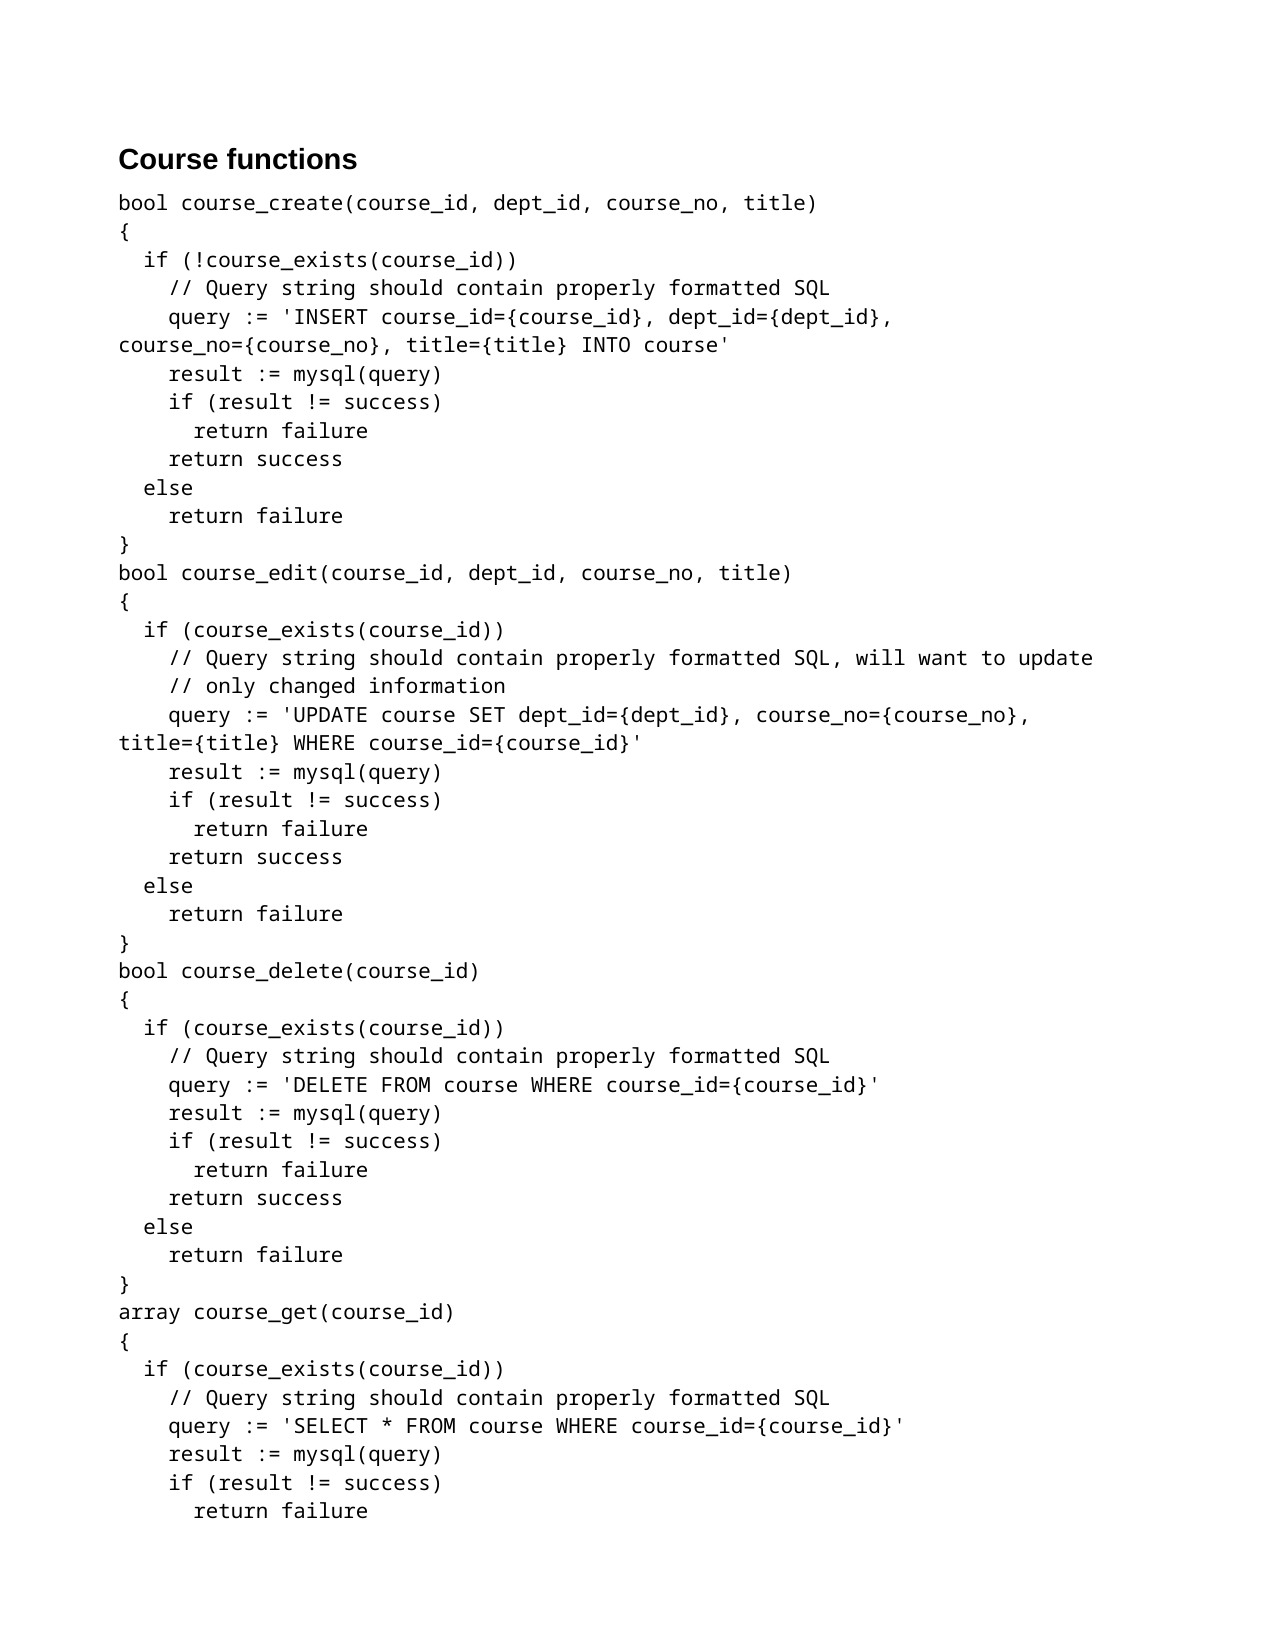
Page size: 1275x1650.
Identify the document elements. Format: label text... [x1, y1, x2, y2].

text // Query string should contain properly formatted SQL [118, 1383, 1157, 1411]
text else [118, 871, 1157, 899]
text return failure [118, 416, 1157, 444]
text if (course_exists(course_id)) [118, 615, 1157, 643]
text if (result != success) [118, 785, 1157, 814]
text if (course_exists(course_id)) [118, 1013, 1157, 1041]
text query := 'INSERT course_id={course_id}, dept_id={dept_id}, course_no={course_no}, title={title} INTO course' [118, 302, 1157, 359]
text if (course_exists(course_id)) [118, 1354, 1157, 1383]
text if (!course_exists(course_id)) [118, 245, 1157, 273]
text query := 'DELETE FROM course WHERE course_id={course_id}' [118, 1070, 1157, 1098]
text result := mysql(query) [118, 1439, 1157, 1468]
text } [118, 529, 1157, 558]
text query := 'SELECT * FROM course WHERE course_id={course_id}' [118, 1411, 1157, 1439]
text if (result != success) [118, 387, 1157, 416]
text // only changed information [118, 672, 1157, 700]
text return failure [118, 899, 1157, 928]
text } [118, 928, 1157, 956]
text return failure [118, 814, 1157, 842]
text // Query string should contain properly formatted SQL [118, 273, 1157, 302]
text return failure [118, 501, 1157, 529]
text return failure [118, 1240, 1157, 1269]
text return success [118, 842, 1157, 871]
text { [118, 984, 1157, 1013]
text return success [118, 444, 1157, 473]
text result := mysql(query) [118, 1098, 1157, 1127]
text bool course_edit(course_id, dept_id, course_no, title) [118, 558, 1157, 586]
text else [118, 473, 1157, 501]
text bool course_delete(course_id) [118, 956, 1157, 984]
subtitle Course functions [118, 143, 1157, 176]
text array course_get(course_id) [118, 1297, 1157, 1326]
text return failure [118, 1155, 1157, 1183]
text } [118, 1269, 1157, 1297]
text return failure [118, 1496, 1157, 1525]
text query := 'UPDATE course SET dept_id={dept_id}, course_no={course_no}, title={title} WHERE course_id={course_id}' [118, 700, 1157, 757]
text result := mysql(query) [118, 757, 1157, 785]
text // Query string should contain properly formatted SQL, will want to update [118, 643, 1157, 672]
text else [118, 1212, 1157, 1240]
text bool course_create(course_id, dept_id, course_no, title) [118, 188, 1157, 217]
text // Query string should contain properly formatted SQL [118, 1041, 1157, 1070]
text { [118, 586, 1157, 615]
text { [118, 217, 1157, 245]
text { [118, 1326, 1157, 1354]
text result := mysql(query) [118, 359, 1157, 387]
text return success [118, 1183, 1157, 1212]
text if (result != success) [118, 1127, 1157, 1155]
text if (result != success) [118, 1468, 1157, 1496]
